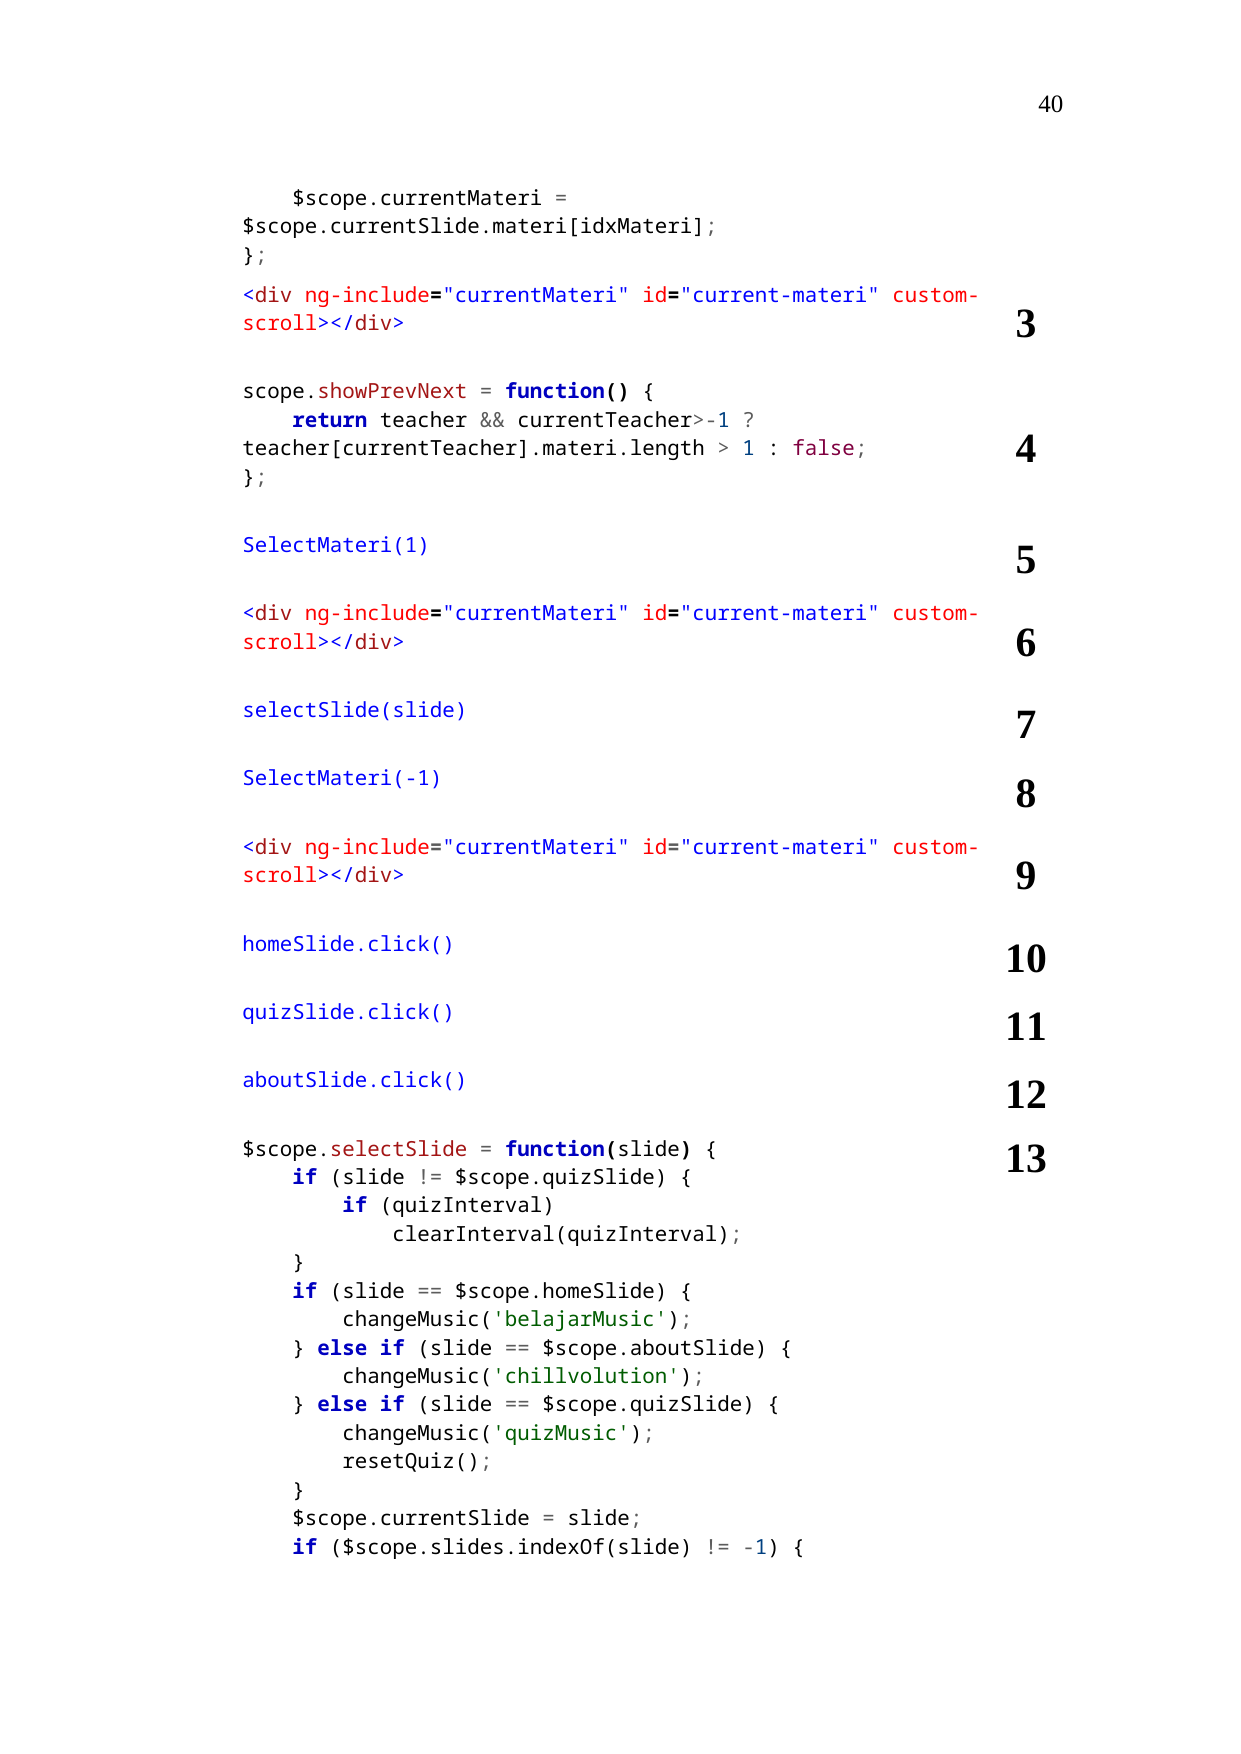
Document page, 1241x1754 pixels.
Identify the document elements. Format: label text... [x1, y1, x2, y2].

table_cell $scope.currentMateri = $scope.currentSlide.materi[idxMateri]; }; [236, 177, 989, 274]
table_cell <div ng-include="currentMateri" id="current-materi" custom-scroll></div> [236, 826, 989, 923]
table_cell scope.showPrevNext = function() { return teacher && currentTeacher>-1 ? teacher[currentTeacher].materi.length > 1 : false; }; [236, 371, 989, 524]
table_cell $scope.selectSlide = function(slide) { if (slide != $scope.quizSlide) { if (quizInterval) clearInterval(quizInterval); } if (slide == $scope.homeSlide) { changeMusic('belajarMusic'); } else if (slide == $scope.aboutSlide) { changeMusic('chillvolution'); } else if (slide == $scope.quizSlide) { changeMusic('quizMusic'); resetQuiz(); } $scope.currentSlide = slide; if ($scope.slides.indexOf(slide) != -1) { [236, 1128, 989, 1566]
table_cell SelectMateri(1) [236, 524, 989, 593]
table_cell SelectMateri(-1) [236, 758, 989, 826]
table_cell 8 [989, 758, 1063, 826]
table_cell 10 [989, 923, 1063, 991]
table_cell homeSlide.click() [236, 923, 989, 991]
table_cell <div ng-include="currentMateri" id="current-materi" custom-scroll></div> [236, 593, 989, 689]
table_cell 3 [989, 274, 1063, 371]
table_cell 12 [989, 1060, 1063, 1128]
table_cell 13 [989, 1128, 1063, 1566]
table_cell 7 [989, 690, 1063, 758]
table_cell 9 [989, 826, 1063, 923]
table_cell quizSlide.click() [236, 991, 989, 1059]
table_cell 4 [989, 371, 1063, 524]
table_cell [989, 177, 1063, 274]
table_cell 11 [989, 991, 1063, 1059]
table_cell <div ng-include="currentMateri" id="current-materi" custom-scroll></div> [236, 274, 989, 371]
table_cell 6 [989, 593, 1063, 689]
table_cell selectSlide(slide) [236, 690, 989, 758]
table_cell 5 [989, 524, 1063, 593]
table_cell aboutSlide.click() [236, 1060, 989, 1128]
